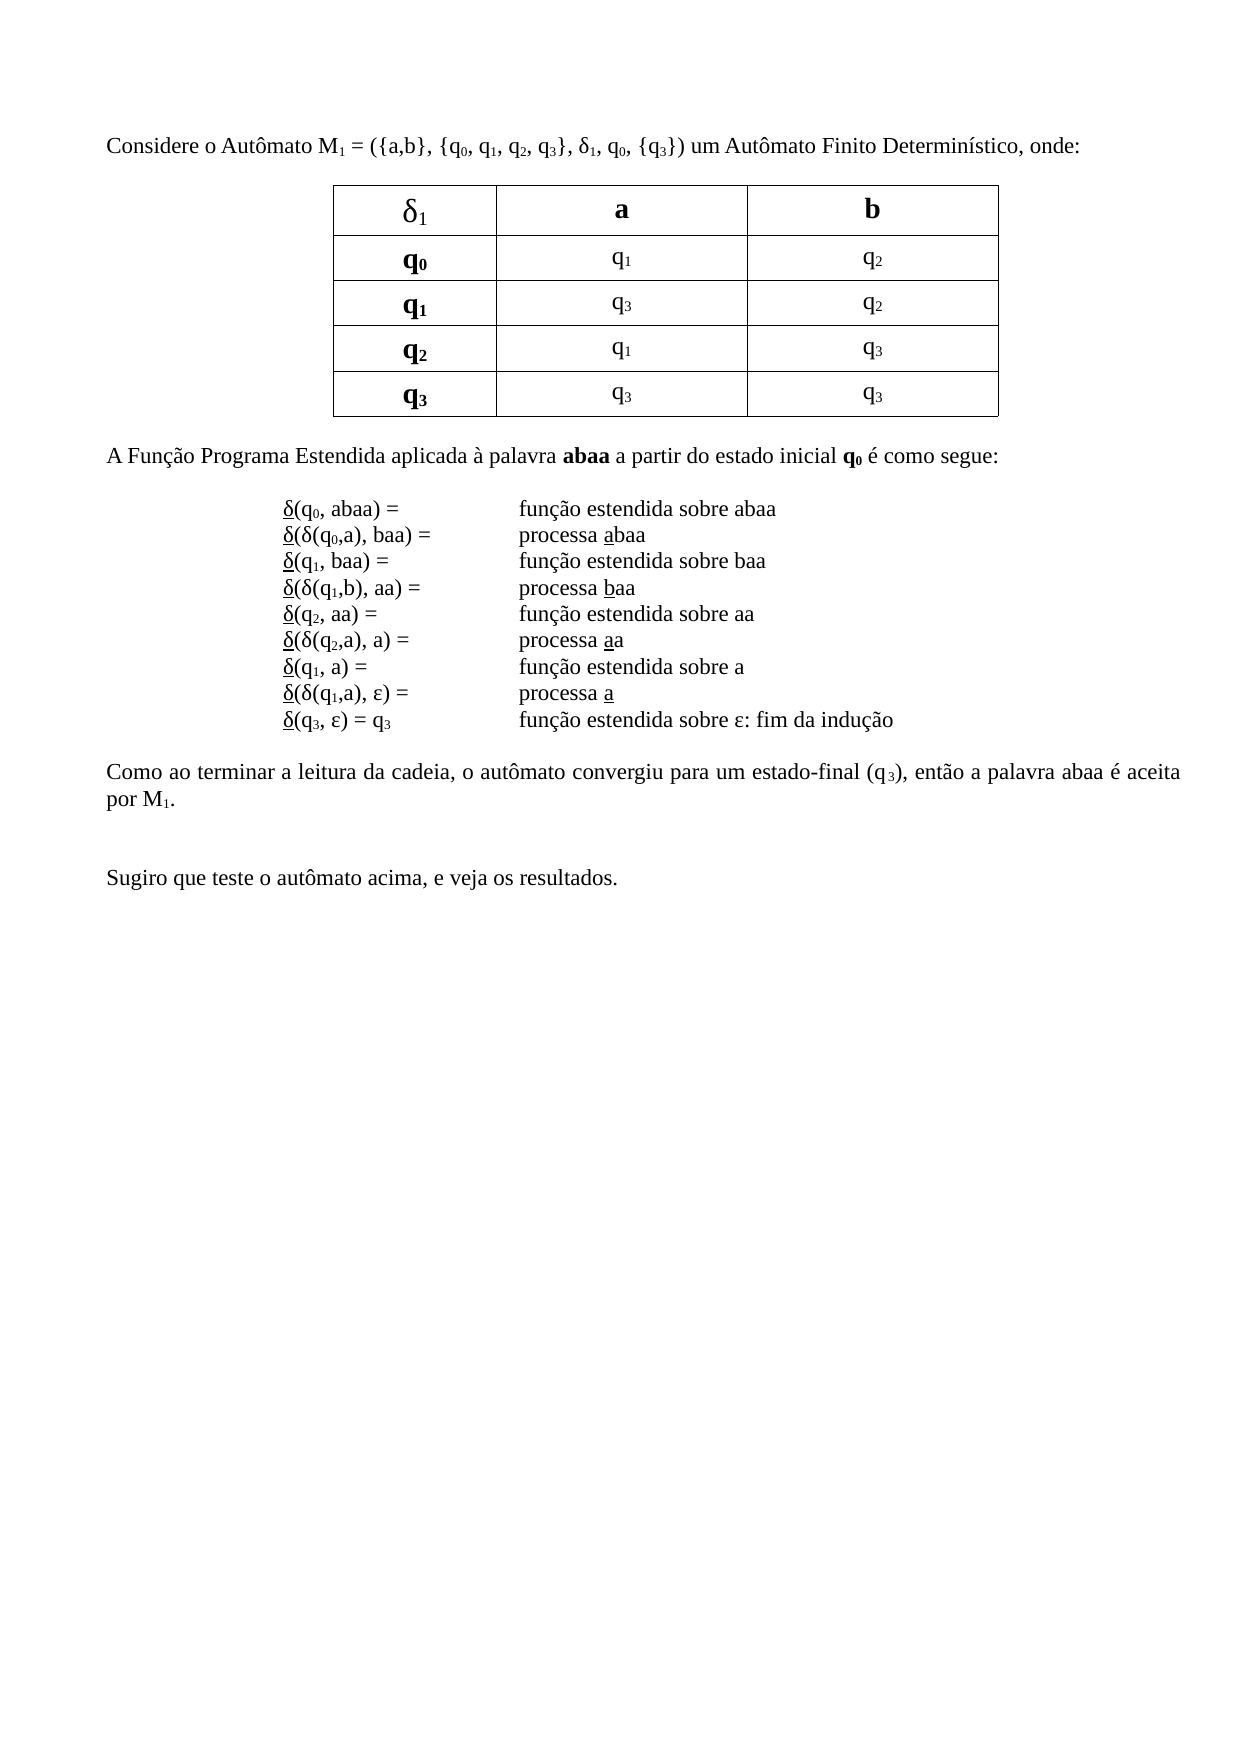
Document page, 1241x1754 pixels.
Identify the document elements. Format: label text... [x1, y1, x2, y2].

text δ(q3, ε) = q3 função estendida sobre ε: fim da indução [106, 706, 1181, 732]
table_cell q3 [748, 326, 998, 371]
text δ(q1, baa) = função estendida sobre baa [106, 547, 1181, 574]
text A Função Programa Estendida aplicada à palavra abaa a partir do estado inicial q0 é como segue: [106, 442, 1181, 468]
text Sugiro que teste o autômato acima, e veja os resultados. [106, 864, 1181, 890]
text δ(δ(q0,a), baa) = processa abaa [106, 521, 1181, 547]
text δ(δ(q2,a), a) = processa aa [106, 627, 1181, 653]
table_cell q3 [497, 372, 747, 416]
table_cell q2 [748, 281, 998, 325]
table_cell q3 [748, 372, 998, 416]
table_cell q1 [497, 326, 747, 371]
text δ(δ(q1,b), aa) = processa baa [106, 574, 1181, 600]
text δ(q2, aa) = função estendida sobre aa [106, 600, 1181, 627]
table_header b [748, 186, 998, 235]
table_header δ1 [334, 186, 496, 235]
table_cell q2 [334, 326, 496, 371]
text δ(q0, abaa) = função estendida sobre abaa [106, 495, 1181, 521]
text δ(q1, a) = função estendida sobre a [106, 653, 1181, 679]
text Como ao terminar a leitura da cadeia, o autômato convergiu para um estado-final (q3), então a palavra abaa é aceita por M1. [106, 758, 1181, 811]
text Considere o Autômato M1 = ({a,b}, {q0, q1, q2, q3}, δ1, q0, {q3}) um Autômato Finito Determinístico, onde: [106, 133, 1181, 159]
table_cell q3 [497, 281, 747, 325]
table_cell q1 [497, 236, 747, 280]
table_cell q0 [334, 236, 496, 280]
table_cell q1 [334, 281, 496, 325]
table_header a [497, 186, 747, 235]
text δ(δ(q1,a), ε) = processa a [106, 679, 1181, 706]
table_cell q2 [748, 236, 998, 280]
table_cell q3 [334, 372, 496, 416]
